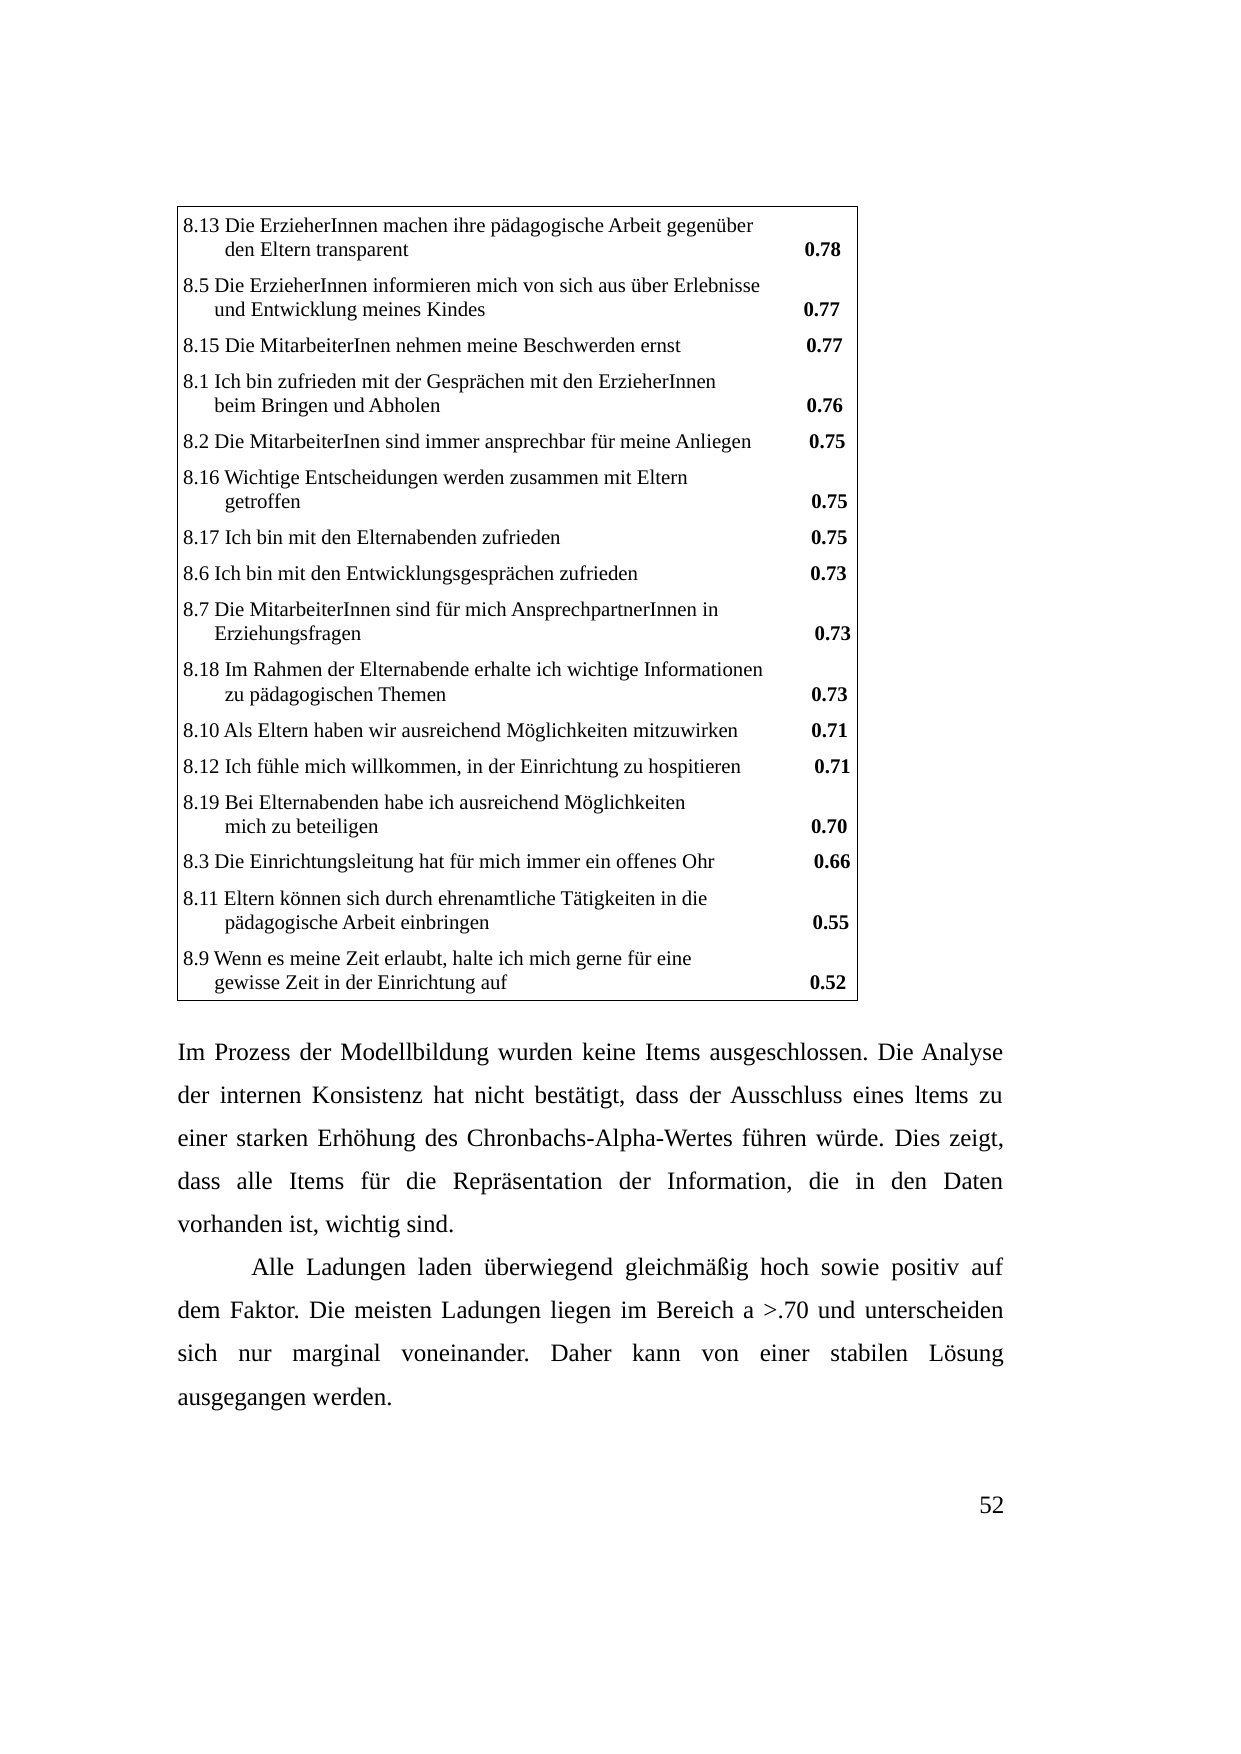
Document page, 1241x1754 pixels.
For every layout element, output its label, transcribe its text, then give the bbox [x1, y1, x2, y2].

table_header 8.13 Die ErzieherInnen machen ihre pädagogische Arbeit gegenüber den Eltern transparent 0.78 8.5 Die ErzieherInnen informieren mich von sich aus über Erlebnisse und Entwicklung meines Kindes 0.77 8.15 Die MitarbeiterInen nehmen meine Beschwerden ernst 0.77 8.1 Ich bin zufrieden mit der Gesprächen mit den ErzieherInnen beim Bringen und Abholen 0.76 8.2 Die MitarbeiterInen sind immer ansprechbar für meine Anliegen 0.75 8.16 Wichtige Entscheidungen werden zusammen mit Eltern getroffen 0.75 8.17 Ich bin mit den Elternabenden zufrieden 0.75 8.6 Ich bin mit den Entwicklungsgesprächen zufrieden 0.73 8.7 Die MitarbeiterInnen sind für mich AnsprechpartnerInnen in Erziehungsfragen 0.73 8.18 Im Rahmen der Elternabende erhalte ich wichtige Informationen zu pädagogischen Themen 0.73 8.10 Als Eltern haben wir ausreichend Möglichkeiten mitzuwirken 0.71 8.12 Ich fühle mich willkommen, in der Einrichtung zu hospitieren 0.71 8.19 Bei Elternabenden habe ich ausreichend Möglichkeiten mich zu beteiligen 0.70 8.3 Die Einrichtungsleitung hat für mich immer ein offenes Ohr 0.66 8.11 Eltern können sich durch ehrenamtliche Tätigkeiten in die pädagogische Arbeit einbringen 0.55 8.9 Wenn es meine Zeit erlaubt, halte ich mich gerne für eine gewisse Zeit in der Einrichtung auf 0.52 [178, 207, 857, 999]
text Alle Ladungen laden überwiegend gleichmäßig hoch sowie positiv auf dem Faktor. Die meisten Ladungen liegen im Bereich a >.70 und unterscheiden sich nur marginal voneinander. Daher kann von einer stabilen Lösung ausgegangen werden. [177, 1252, 1004, 1410]
text Im Prozess der Modellbildung wurden keine Items ausgeschlossen. Die Analyse der internen Konsistenz hat nicht bestätigt, dass der Ausschluss eines ltems zu einer starken Erhöhung des Chronbachs-Alpha-Wertes führen würde. Dies zeigt, dass alle Items für die Repräsentation der Information, die in den Daten vorhanden ist, wichtig sind. [177, 1037, 1004, 1238]
